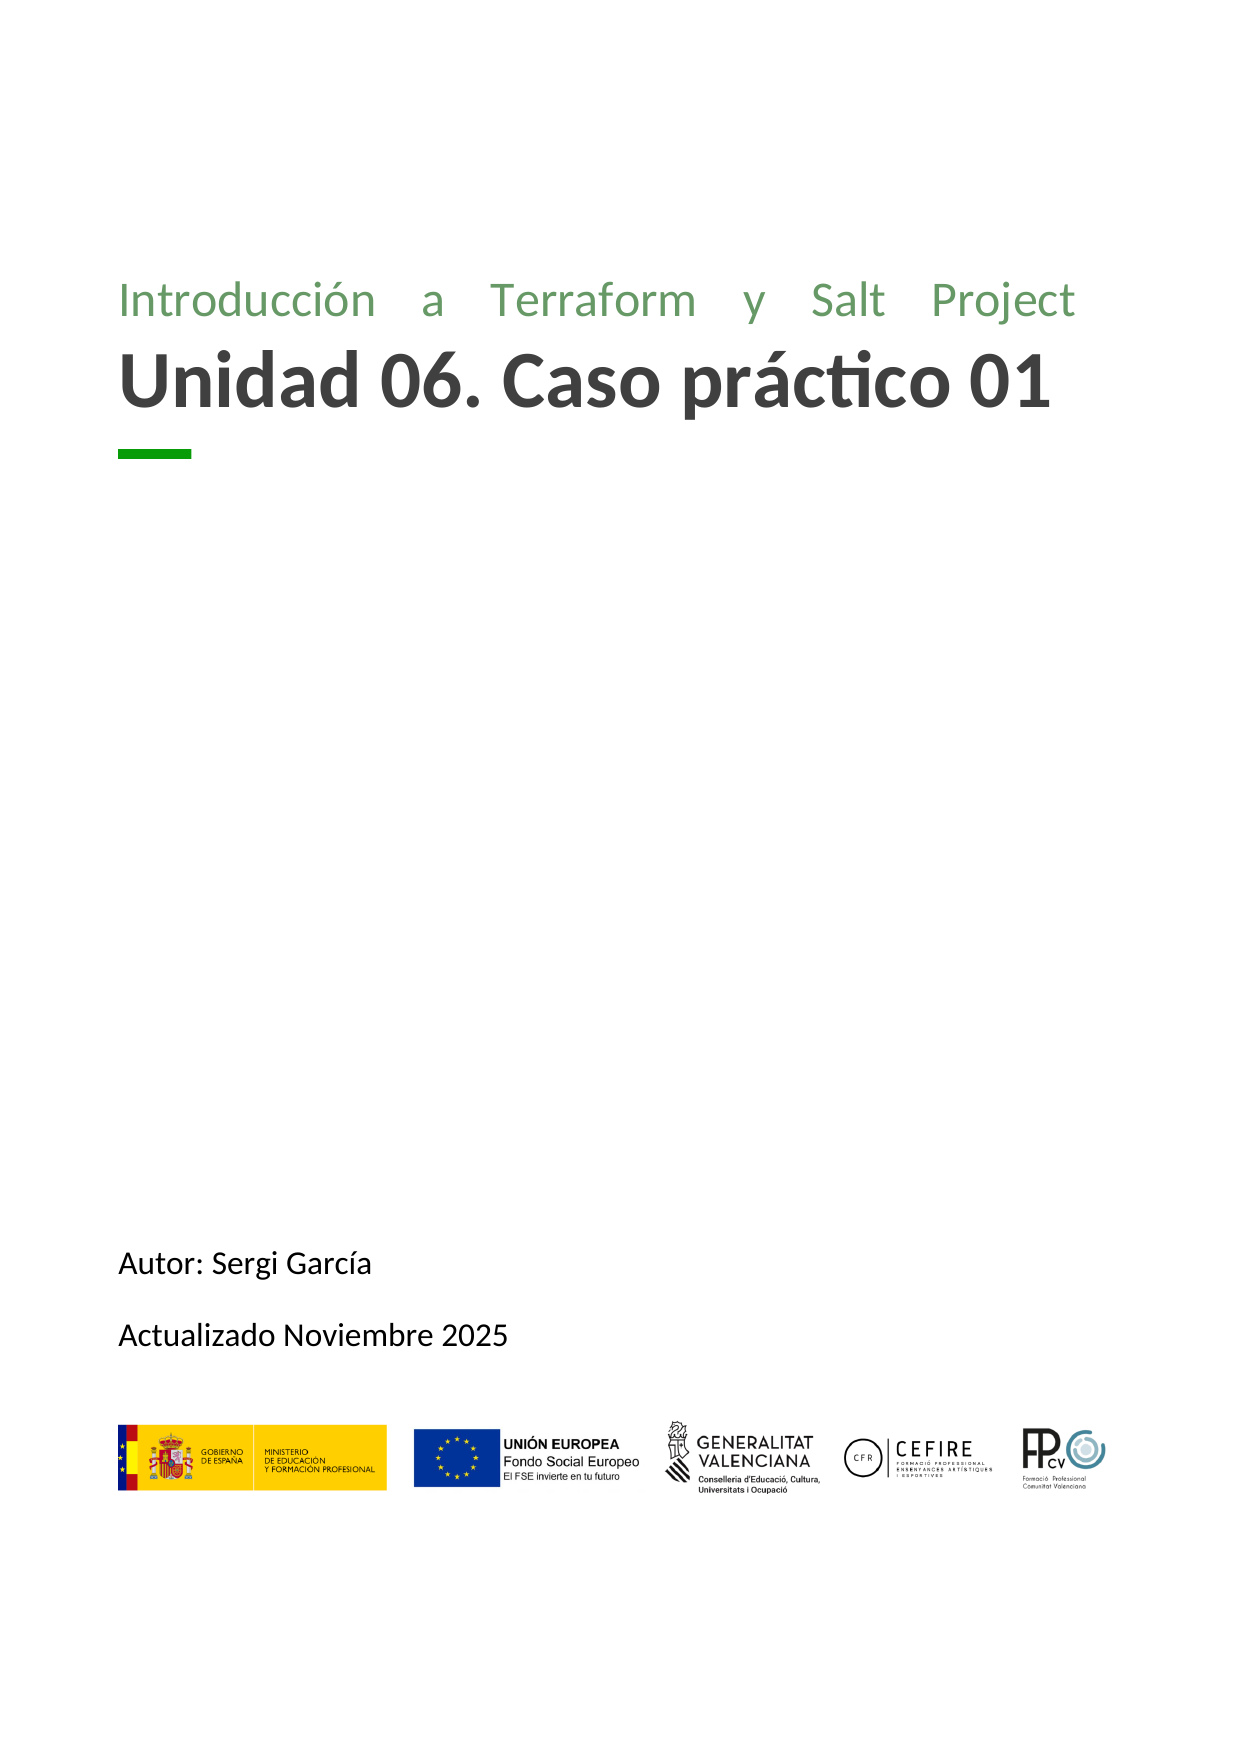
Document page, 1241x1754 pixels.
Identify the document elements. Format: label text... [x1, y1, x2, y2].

text Actualizado Noviembre 2025 [118, 1313, 1122, 1354]
picture [118, 449, 192, 459]
title Introducción a Terraform y Salt Project Unidad 06. Caso práctico 01 [118, 268, 1122, 428]
picture [118, 1420, 1123, 1494]
text Autor: Sergi García [118, 1242, 1122, 1283]
